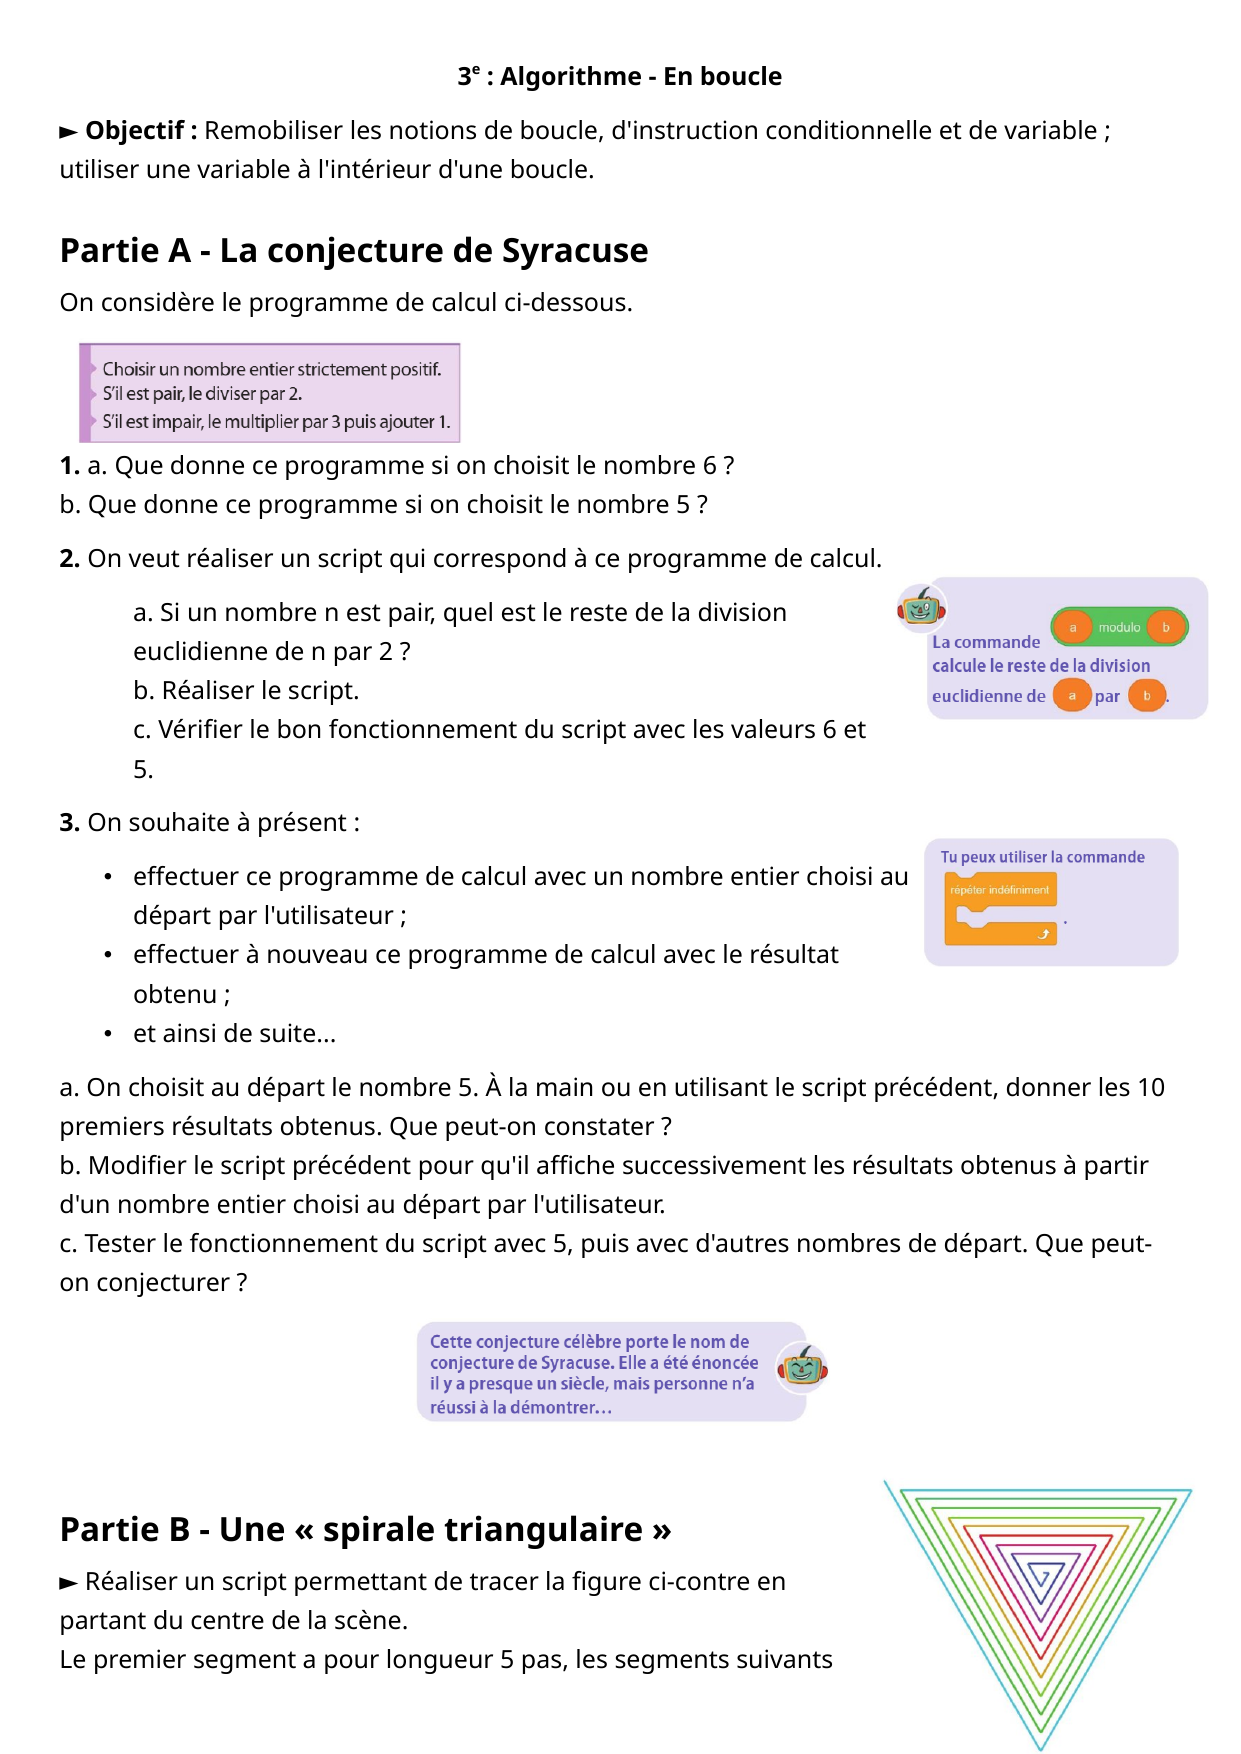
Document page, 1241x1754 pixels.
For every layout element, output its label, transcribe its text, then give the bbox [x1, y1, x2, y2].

picture [890, 567, 1214, 723]
list b. Réaliser le script. [103, 673, 890, 707]
text ► Objectif : Remobiliser les notions de boucle, d'instruction conditionnelle et de variable ; utiliser une variable à l'intérieur d'une boucle. [59, 113, 1181, 186]
text 2. On veut réaliser un script qui correspond à ce programme de calcul. [59, 541, 1181, 575]
picture [878, 1475, 1197, 1754]
subtitle Partie B - Une « spirale triangulaire » [59, 1506, 878, 1551]
picture [920, 831, 1186, 967]
list c. Vérifier le bon fonctionnement du script avec les valeurs 6 et 5. [103, 712, 1181, 785]
text ► Réaliser un script permettant de tracer la figure ci-contre en partant du centre de la scène. Le premier segment a pour longueur 5 pas, les segments suivants [59, 1563, 878, 1676]
text On considère le programme de calcul ci-dessous. [59, 284, 1181, 318]
text 1. a. Que donne ce programme si on choisit le nombre 6 ? b. Que donne ce programme si on choisit le nombre 5 ? [59, 338, 1181, 521]
list a. Si un nombre n est pair, quel est le reste de la division euclidienne de n par 2 ? [103, 595, 890, 668]
subtitle 3e : Algorithme - En boucle [59, 59, 1181, 93]
text a. On choisit au départ le nombre 5. À la main ou en utilisant le script précédent, donner les 10 premiers résultats obtenus. Que peut-on constater ? b. Modifier le script précédent pour qu'il affiche successivement les résultats obtenus à partir d'un nombre entier choisi au départ par l'utilisateur. c. Tester le fonctionnement du script avec 5, puis avec d'autres nombres de départ. Que peut-on conjecturer ? [59, 1069, 1181, 1299]
list effectuer ce programme de calcul avec un nombre entier choisi au départ par l'utilisateur ; [103, 859, 920, 932]
subtitle Partie A - La conjecture de Syracuse [59, 227, 1181, 272]
picture [75, 338, 463, 443]
text 3. On souhaite à présent : [59, 805, 1181, 839]
picture [410, 1318, 831, 1426]
list effectuer à nouveau ce programme de calcul avec le résultat obtenu ; [103, 937, 1181, 1010]
list et ainsi de suite... [103, 1016, 1181, 1049]
